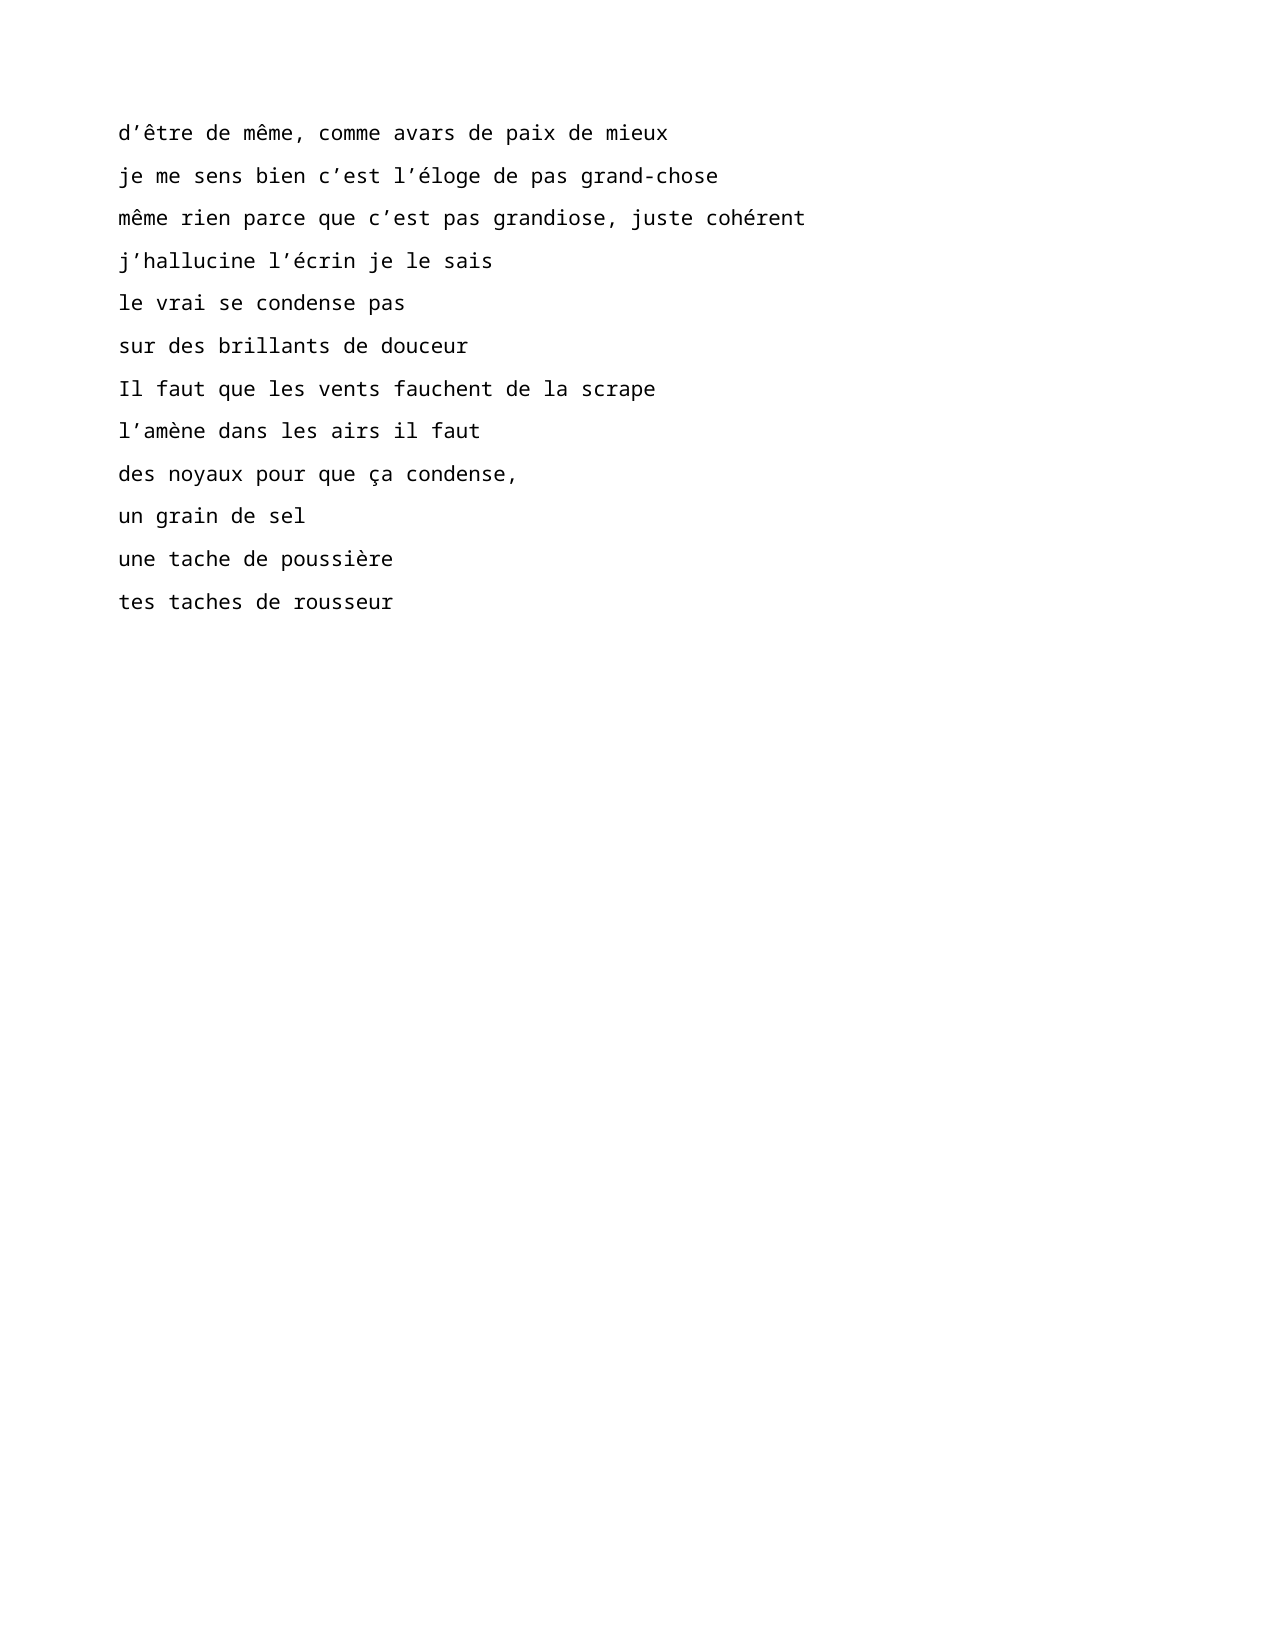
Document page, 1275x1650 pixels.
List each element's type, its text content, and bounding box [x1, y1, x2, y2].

text d’être de même, comme avars de paix de mieux [118, 118, 1157, 147]
text tes taches de rousseur [118, 587, 1157, 615]
text une tache de poussière [118, 544, 1157, 573]
text un grain de sel [118, 502, 1157, 530]
text je me sens bien c’est l’éloge de pas grand-chose [118, 161, 1157, 189]
text même rien parce que c’est pas grandiose, juste cohérent [118, 203, 1157, 232]
text sur des brillants de douceur [118, 331, 1157, 359]
text le vrai se condense pas [118, 288, 1157, 317]
text des noyaux pour que ça condense, [118, 459, 1157, 487]
text Il faut que les vents fauchent de la scrape [118, 374, 1157, 402]
text l’amène dans les airs il faut [118, 416, 1157, 445]
text j’hallucine l’écrin je le sais [118, 246, 1157, 274]
